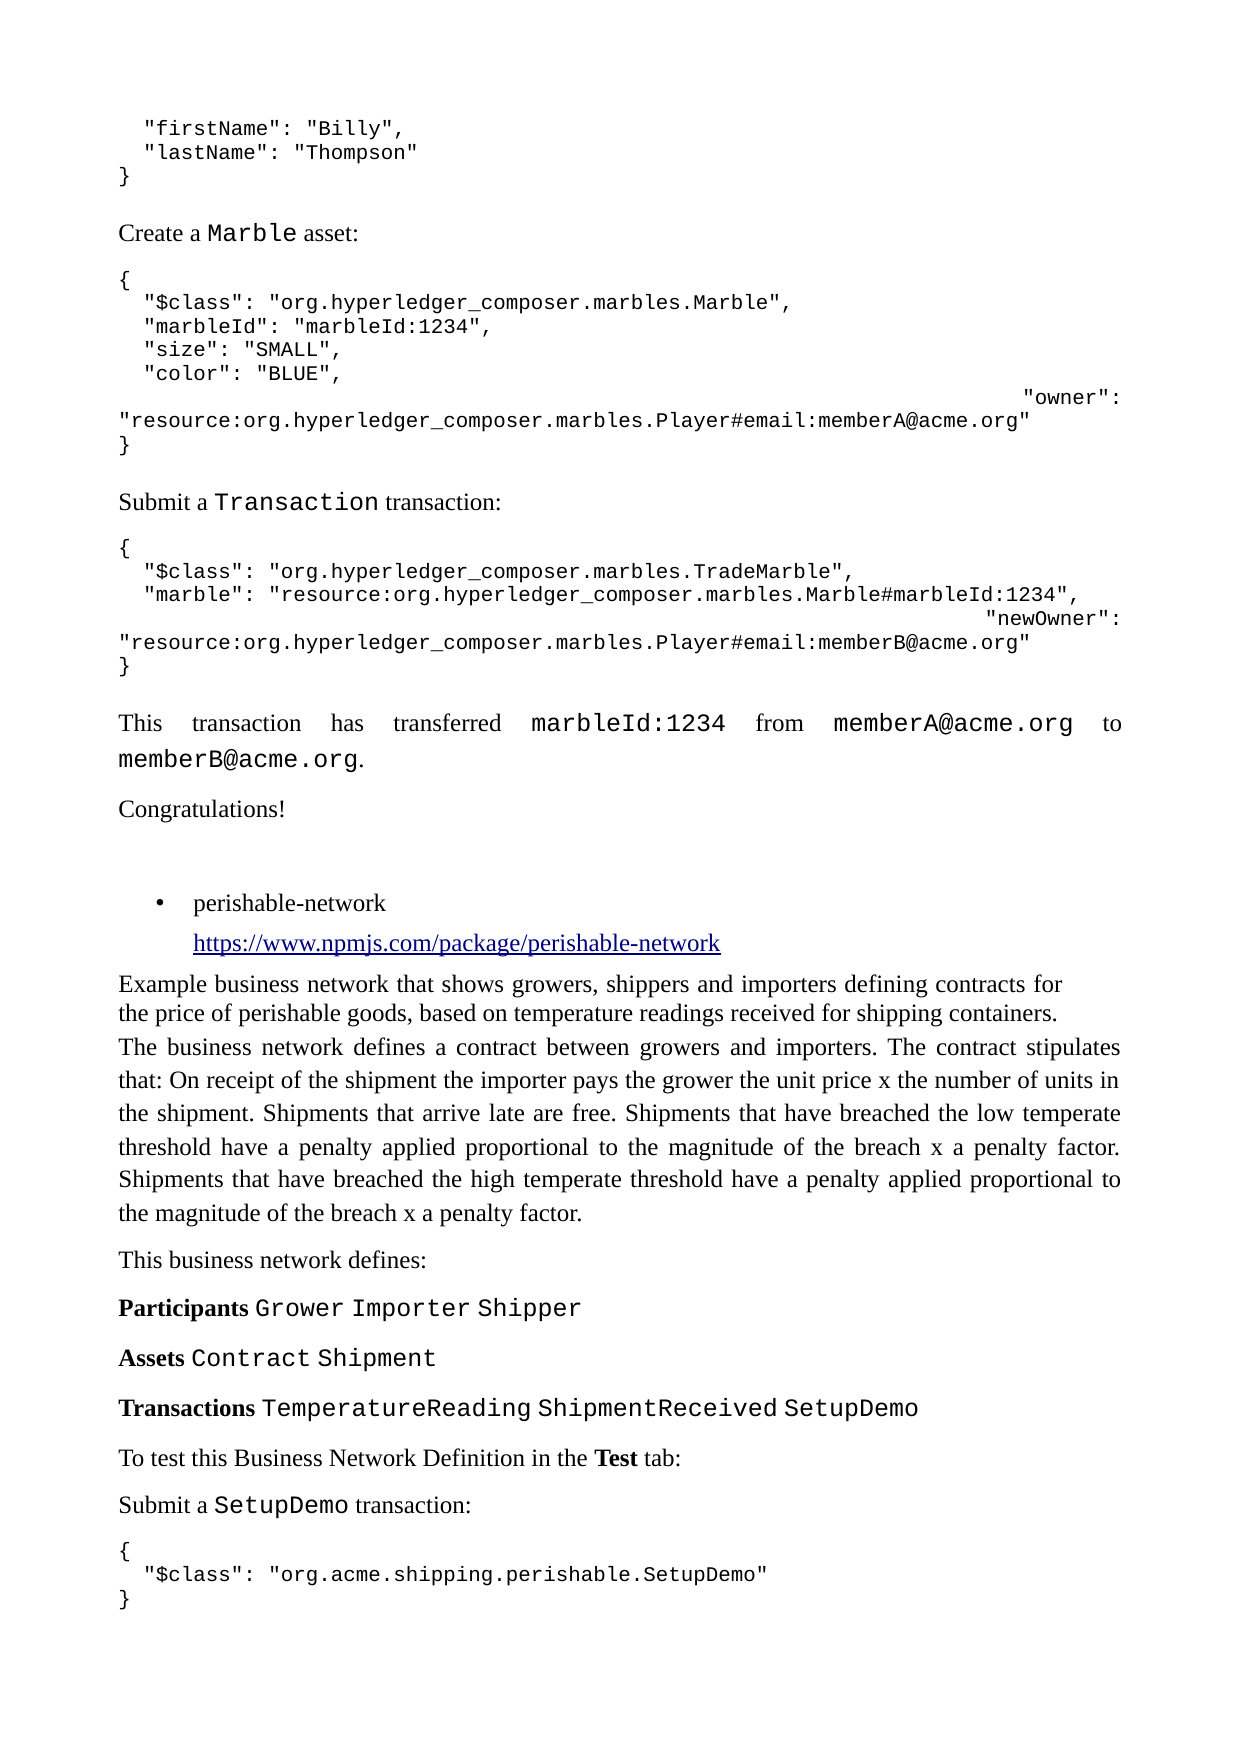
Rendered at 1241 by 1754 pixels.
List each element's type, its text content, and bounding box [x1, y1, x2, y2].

text { [118, 1540, 1122, 1564]
list perishable-network [156, 888, 1122, 917]
text "$class": "org.acme.shipping.perishable.SetupDemo" [118, 1564, 1122, 1588]
text "lastName": "Thompson" [118, 142, 1122, 165]
text Assets Contract Shipment [118, 1343, 1122, 1374]
text } [118, 655, 1122, 679]
text To test this Business Network Definition in the Test tab: [118, 1443, 1122, 1472]
text Submit a SetupDemo transaction: [118, 1490, 1122, 1521]
text "marbleId": "marbleId:1234", [118, 316, 1122, 339]
text The business network defines a contract between growers and importers. The contract stipulates that: On receipt of the shipment the importer pays the grower the unit price x the number of units in the shipment. Shipments that arrive late are free. Shipments that have breached the low temperate threshold have a penalty applied proportional to the magnitude of the breach x a penalty factor. Shipments that have breached the high temperate threshold have a penalty applied proportional to the magnitude of the breach x a penalty factor. [118, 1032, 1122, 1226]
text This business network defines: [118, 1245, 1122, 1274]
text { [118, 537, 1122, 561]
text "firstName": "Billy", [118, 118, 1122, 142]
text } [118, 434, 1122, 458]
text "newOwner": "resource:org.hyperledger_composer.marbles.Player#email:memberB@acme.org" [118, 608, 1122, 655]
text } [118, 1588, 1122, 1611]
text Participants Grower Importer Shipper [118, 1293, 1122, 1324]
text } [118, 165, 1122, 189]
text Submit a Transaction transaction: [118, 487, 1122, 518]
text Example business network that shows growers, shippers and importers defining contracts for the price of perishable goods, based on temperature readings received for shipping containers. [118, 969, 1063, 1027]
text "color": "BLUE", [118, 363, 1122, 387]
list https://www.npmjs.com/package/perishable-network [156, 928, 1122, 957]
text "size": "SMALL", [118, 339, 1122, 363]
text "$class": "org.hyperledger_composer.marbles.Marble", [118, 292, 1122, 316]
text Congratulations! [118, 794, 1122, 822]
text "owner": "resource:org.hyperledger_composer.marbles.Player#email:memberA@acme.org" [118, 387, 1122, 434]
text Transactions TemperatureReading ShipmentReceived SetupDemo [118, 1393, 1122, 1424]
text "$class": "org.hyperledger_composer.marbles.TradeMarble", [118, 561, 1122, 584]
text Create a Marble asset: [118, 218, 1122, 249]
text "marble": "resource:org.hyperledger_composer.marbles.Marble#marbleId:1234", [118, 584, 1122, 608]
text { [118, 268, 1122, 292]
text This transaction has transferred marbleId:1234 from memberA@acme.org to memberB@acme.org. [118, 708, 1122, 774]
